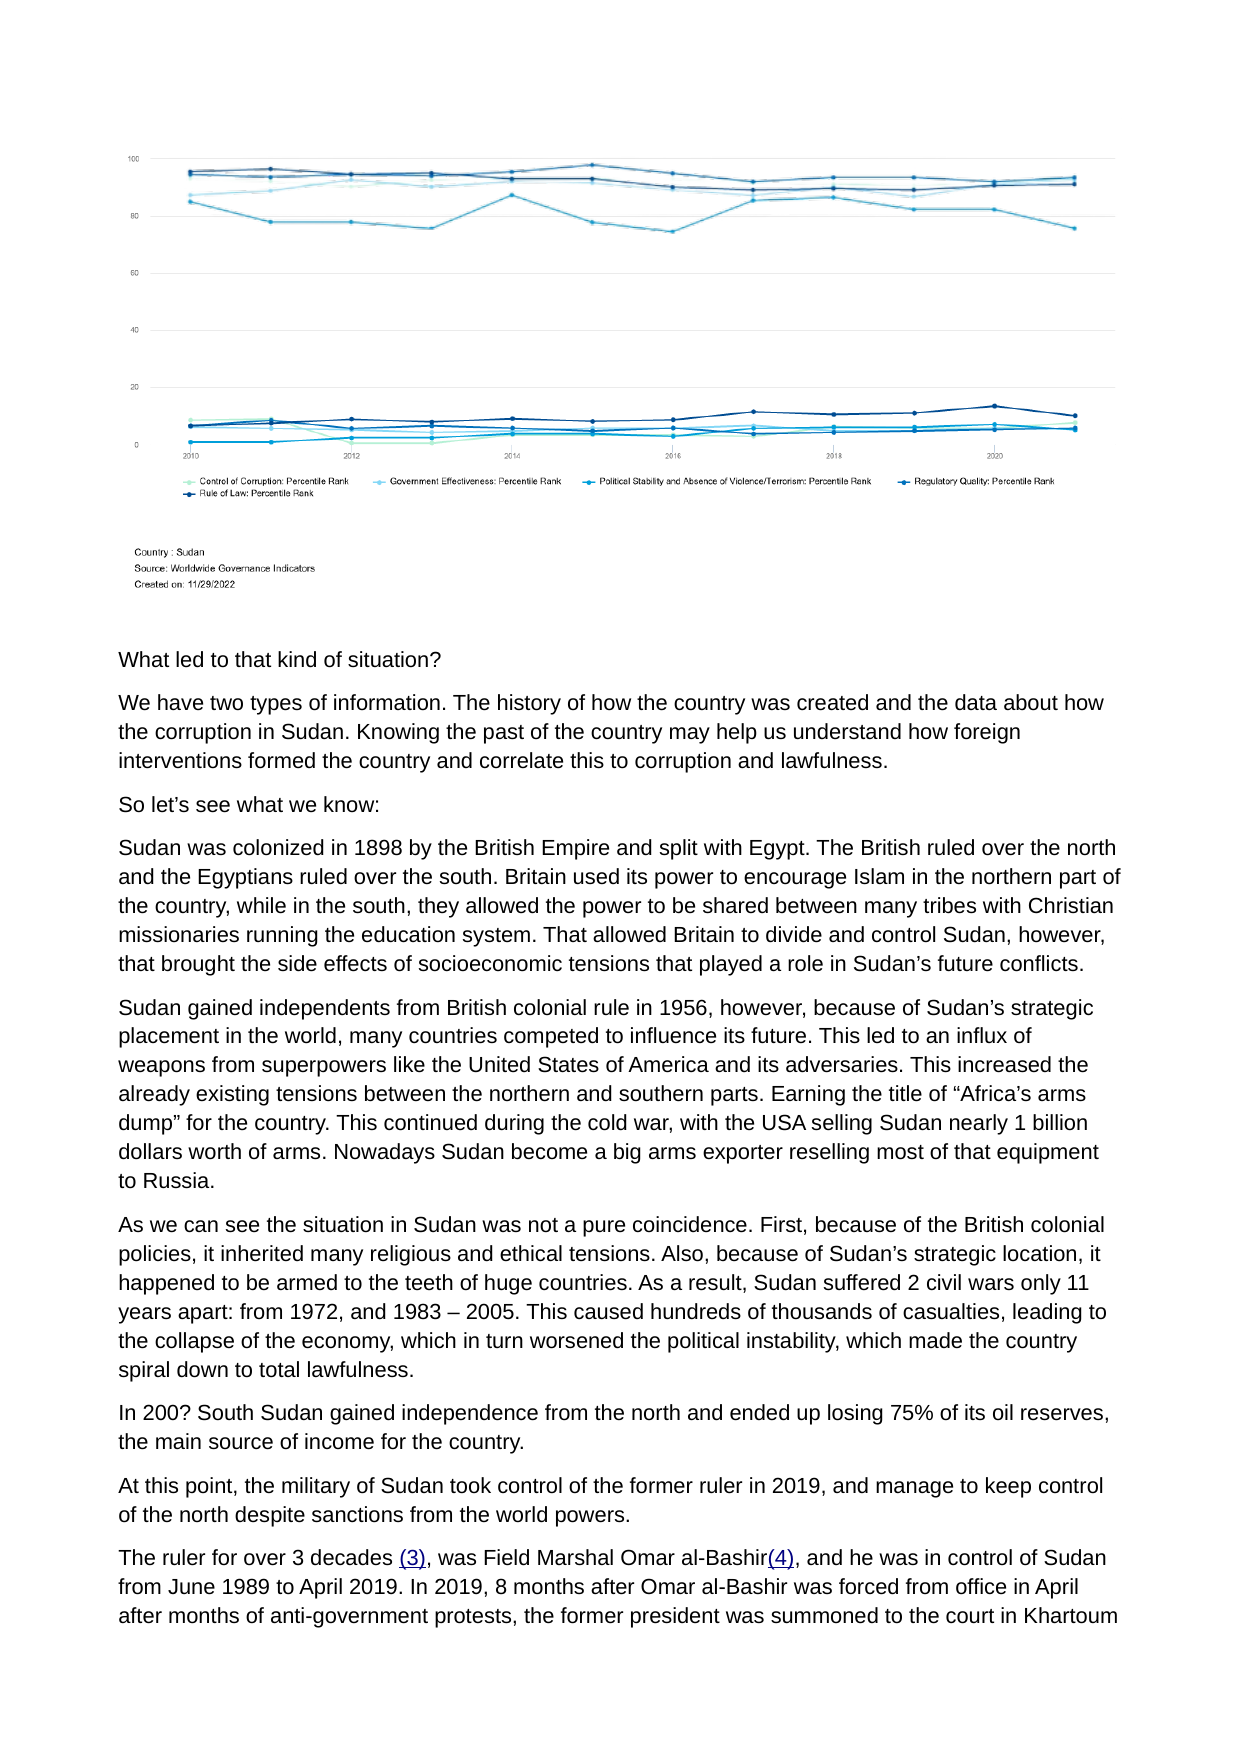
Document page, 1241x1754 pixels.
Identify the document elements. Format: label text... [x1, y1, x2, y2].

text So let’s see what we know: [118, 791, 1122, 817]
text Sudan gained independents from British colonial rule in 1956, however, because of Sudan’s strategic placement in the world, many countries competed to influence its future. This led to an influx of weapons from superpowers like the United States of America and its adversaries. This increased the already existing tensions between the northern and southern parts. Earning the title of “Africa’s arms dump” for the country. This continued during the cold war, with the USA selling Sudan nearly 1 billion dollars worth of arms. Nowadays Sudan become a big arms exporter reselling most of that equipment to Russia. [118, 994, 1122, 1193]
text What led to that kind of situation? [118, 646, 1122, 672]
picture [118, 118, 1123, 600]
text At this point, the military of Sudan took control of the former ruler in 2019, and manage to keep control of the north despite sanctions from the world powers. [118, 1472, 1122, 1527]
text We have two types of information. The history of how the country was created and the data about how the corruption in Sudan. Knowing the past of the country may help us understand how foreign interventions formed the country and correlate this to corruption and lawfulness. [118, 690, 1122, 773]
text Sudan was colonized in 1898 by the British Empire and split with Egypt. The British ruled over the north and the Egyptians ruled over the south. Britain used its power to encourage Islam in the northern part of the country, while in the south, they allowed the power to be shared between many tribes with Christian missionaries running the education system. That allowed Britain to divide and control Sudan, however, that brought the side effects of socioeconomic tensions that played a role in Sudan’s future conflicts. [118, 835, 1122, 976]
text In 200? South Sudan gained independence from the north and ended up losing 75% of its oil reserves, the main source of income for the country. [118, 1400, 1122, 1454]
text The ruler for over 3 decades (3), was Field Marshal Omar al-Bashir(4), and he was in control of Sudan from June 1989 to April 2019. In 2019, 8 months after Omar al-Bashir was forced from office in April after months of anti-government protests, the former president was summoned to the court in Khartoum [118, 1545, 1122, 1628]
text As we can see the situation in Sudan was not a pure coincidence. First, because of the British colonial policies, it inherited many religious and ethical tensions. Also, because of Sudan’s strategic location, it happened to be armed to the teeth of huge countries. As a result, Sudan suffered 2 civil wars only 11 years apart: from 1972, and 1983 – 2005. This caused hundreds of thousands of casualties, leading to the collapse of the economy, which in turn worsened the political instability, which made the country spiral down to total lawfulness. [118, 1212, 1122, 1382]
